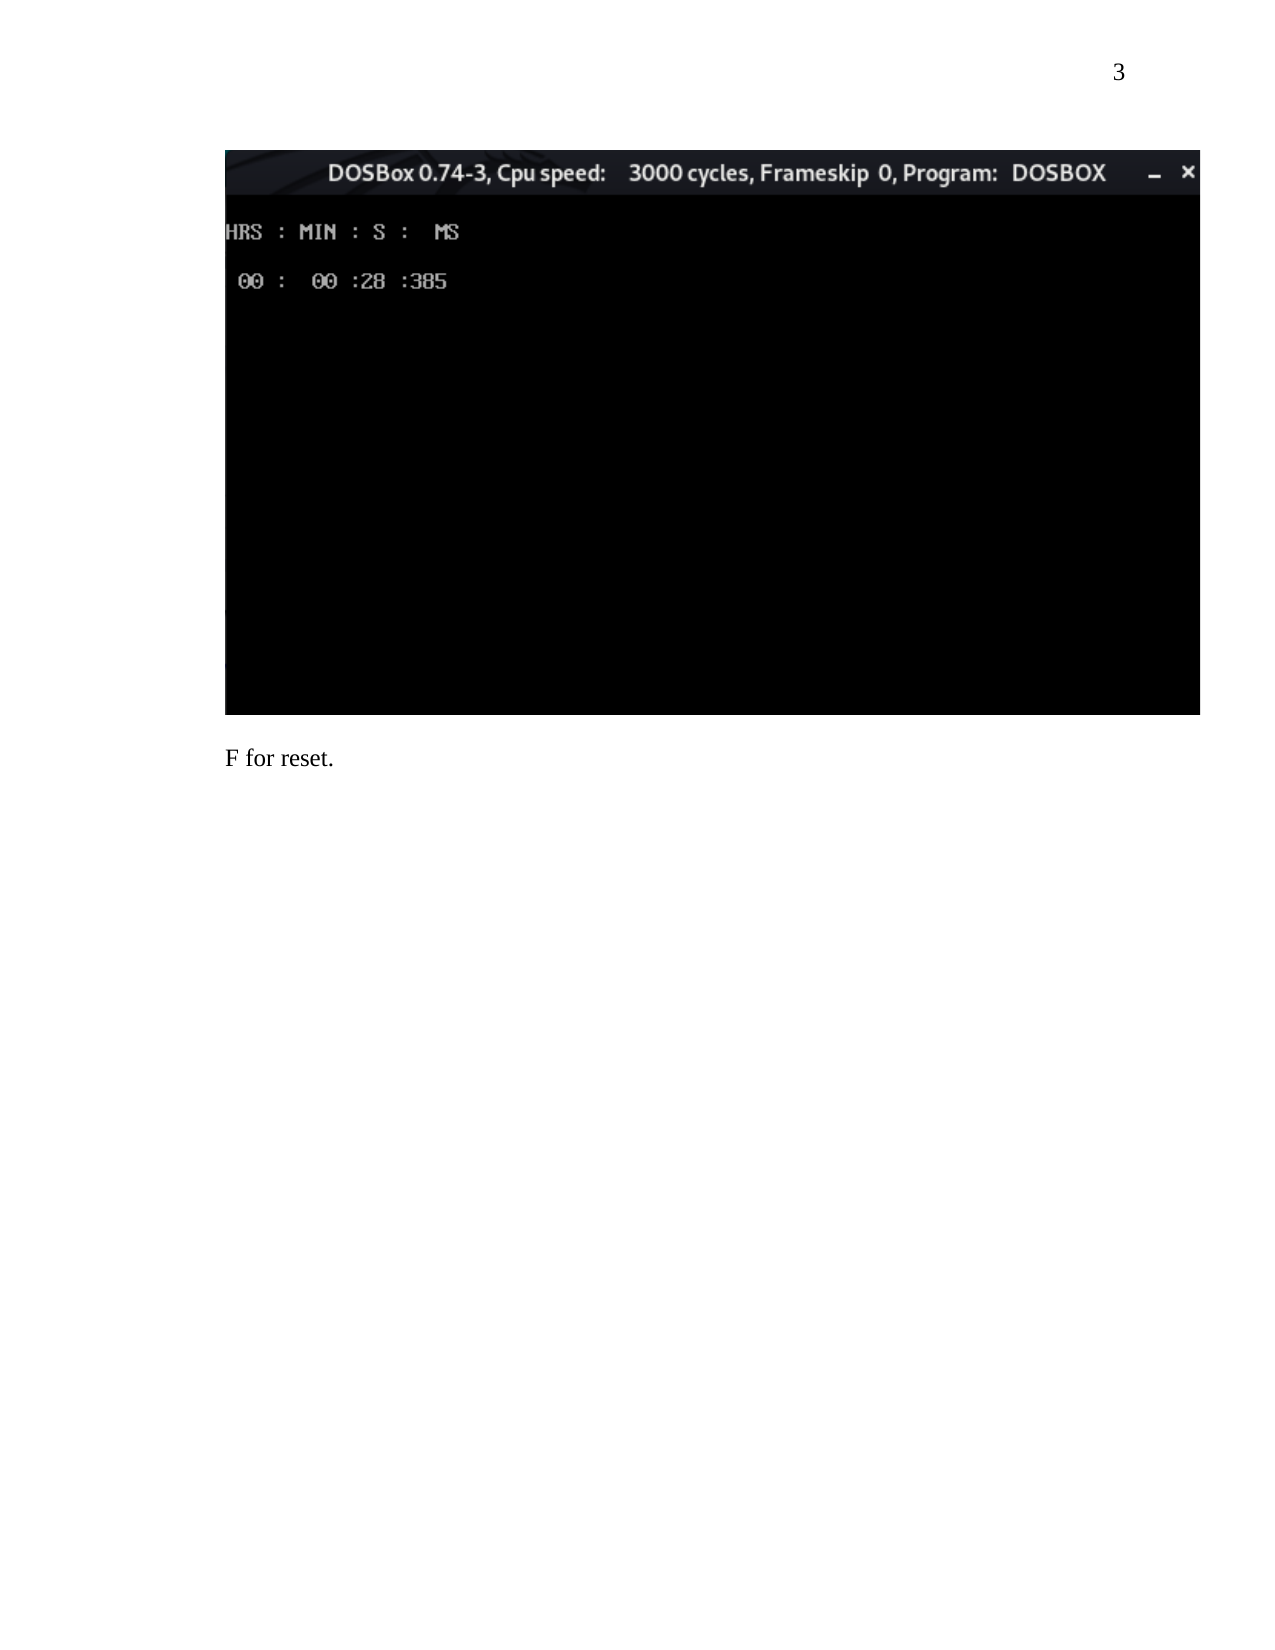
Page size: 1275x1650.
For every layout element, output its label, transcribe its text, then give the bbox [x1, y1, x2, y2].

picture [225, 150, 1200, 715]
text F for reset. [150, 743, 1125, 772]
